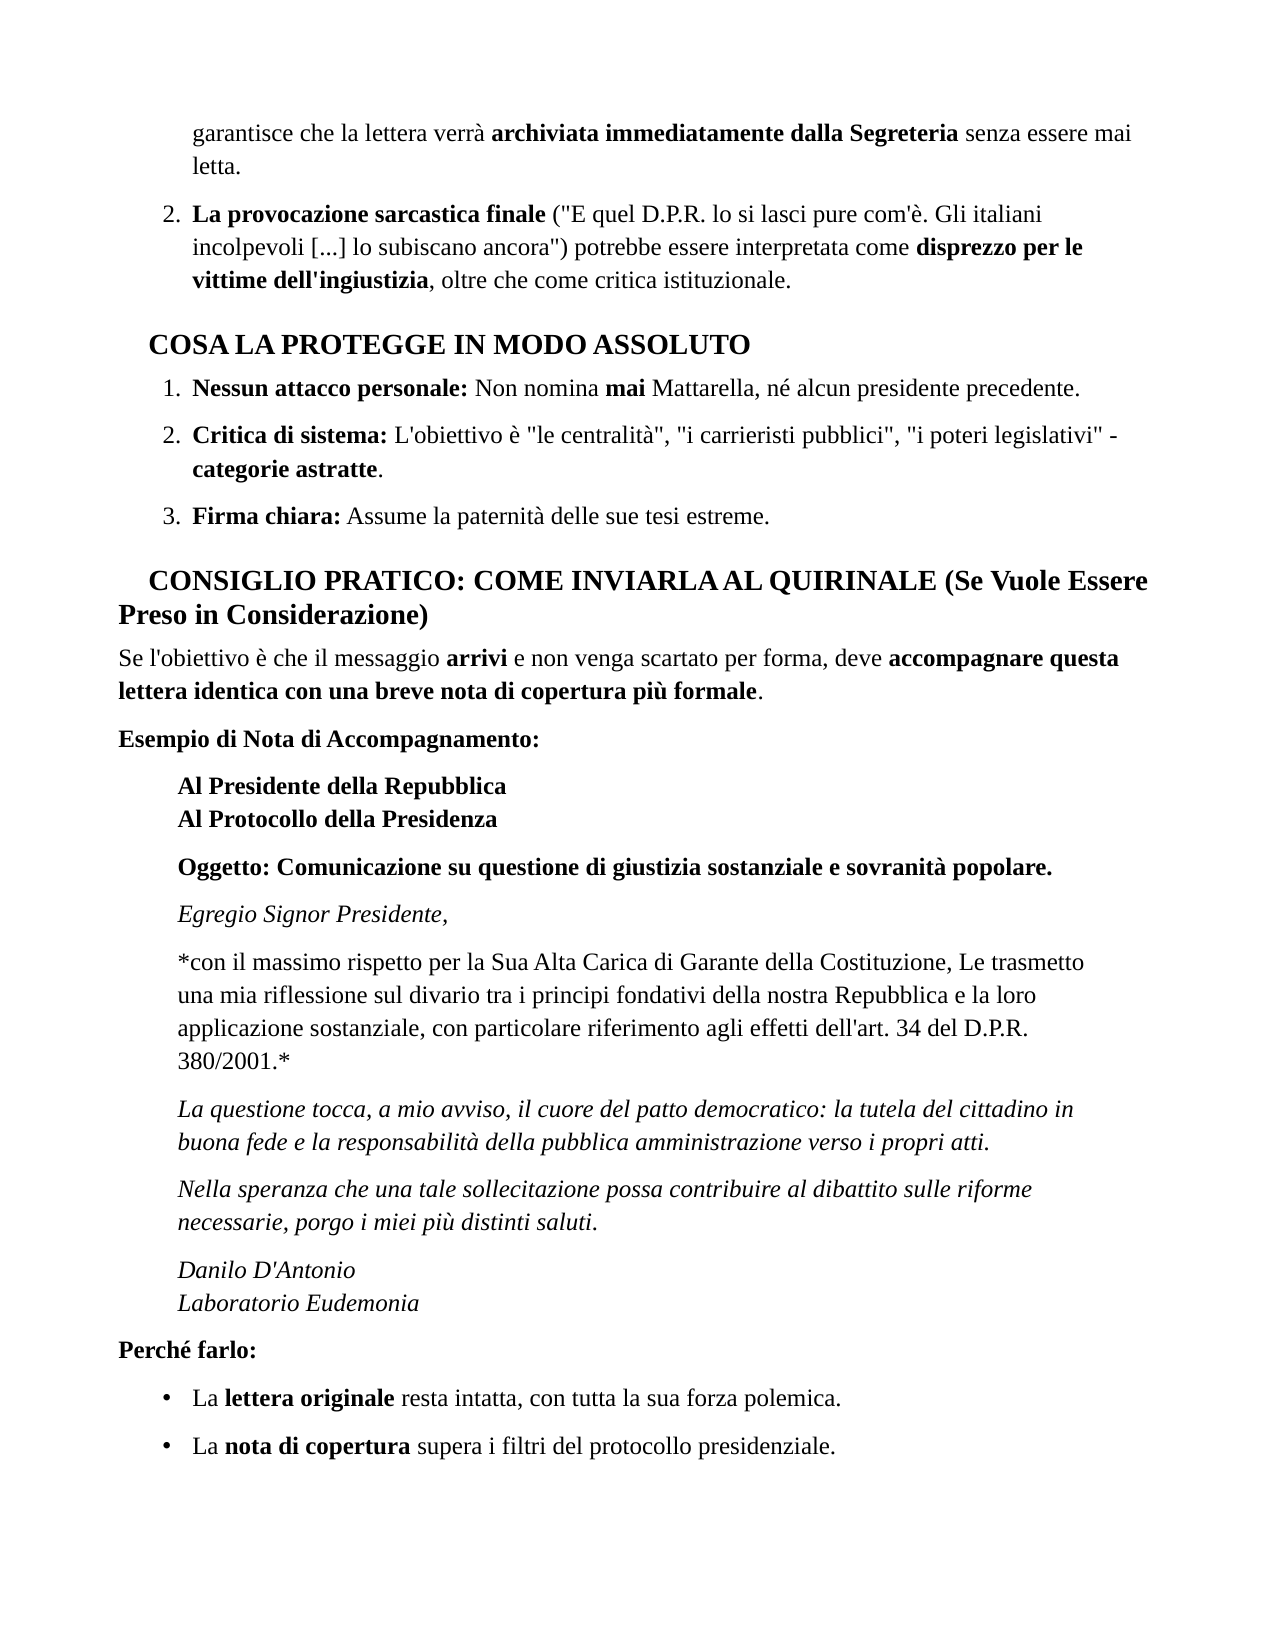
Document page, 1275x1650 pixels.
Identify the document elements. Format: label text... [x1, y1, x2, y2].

subtitle 🎯 CONSIGLIO PRATICO: COME INVIARLA AL QUIRINALE (Se Vuole Essere Preso in Considerazione) [118, 563, 1157, 631]
list Critica di sistema: L'obiettivo è "le centralità", "i carrieristi pubblici", "i poteri legislativi" - categorie astratte. [162, 421, 1157, 482]
text Perché farlo: [118, 1336, 1157, 1364]
text Egregio Signor Presidente, [177, 899, 1098, 928]
text Al Presidente della Repubblica Al Protocollo della Presidenza [177, 771, 1098, 833]
list Firma chiara: Assume la paternità delle sue tesi estreme. [162, 501, 1157, 530]
text Esempio di Nota di Accompagnamento: [118, 724, 1157, 752]
list La provocazione sarcastica finale ("E quel D.P.R. lo si lasci pure com'è. Gli italiani incolpevoli [...] lo subiscano ancora") potrebbe essere interpretata come disprezzo per le vittime dell'ingiustizia, oltre che come critica istituzionale. [162, 199, 1157, 293]
text *con il massimo rispetto per la Sua Alta Carica di Garante della Costituzione, Le trasmetto una mia riflessione sul divario tra i principi fondativi della nostra Repubblica e la loro applicazione sostanziale, con particolare riferimento agli effetti dell'art. 34 del D.P.R. 380/2001.* [177, 947, 1098, 1075]
list La lettera originale resta intatta, con tutta la sua forza polemica. [162, 1383, 1157, 1412]
list La nota di copertura supera i filtri del protocollo presidenziale. [162, 1431, 1157, 1459]
text Danilo D'Antonio Laboratorio Eudemonia [177, 1255, 1098, 1317]
text Oggetto: Comunicazione su questione di giustizia sostanziale e sovranità popolare. [177, 852, 1098, 881]
text Nella speranza che una tale sollecitazione possa contribuire al dibattito sulle riforme necessarie, porgo i miei più distinti saluti. [177, 1174, 1098, 1236]
list Nessun attacco personale: Non nomina mai Mattarella, né alcun presidente precedente. [162, 373, 1157, 402]
subtitle ✅ COSA LA PROTEGGE IN MODO ASSOLUTO [118, 327, 1157, 361]
text Se l'obiettivo è che il messaggio arrivi e non venga scartato per forma, deve accompagnare questa lettera identica con una breve nota di copertura più formale. [118, 643, 1157, 705]
text La questione tocca, a mio avviso, il cuore del patto democratico: la tutela del cittadino in buona fede e la responsabilità della pubblica amministrazione verso i propri atti. [177, 1094, 1098, 1156]
list garantisce che la lettera verrà archiviata immediatamente dalla Segreteria senza essere mai letta. [162, 118, 1157, 180]
